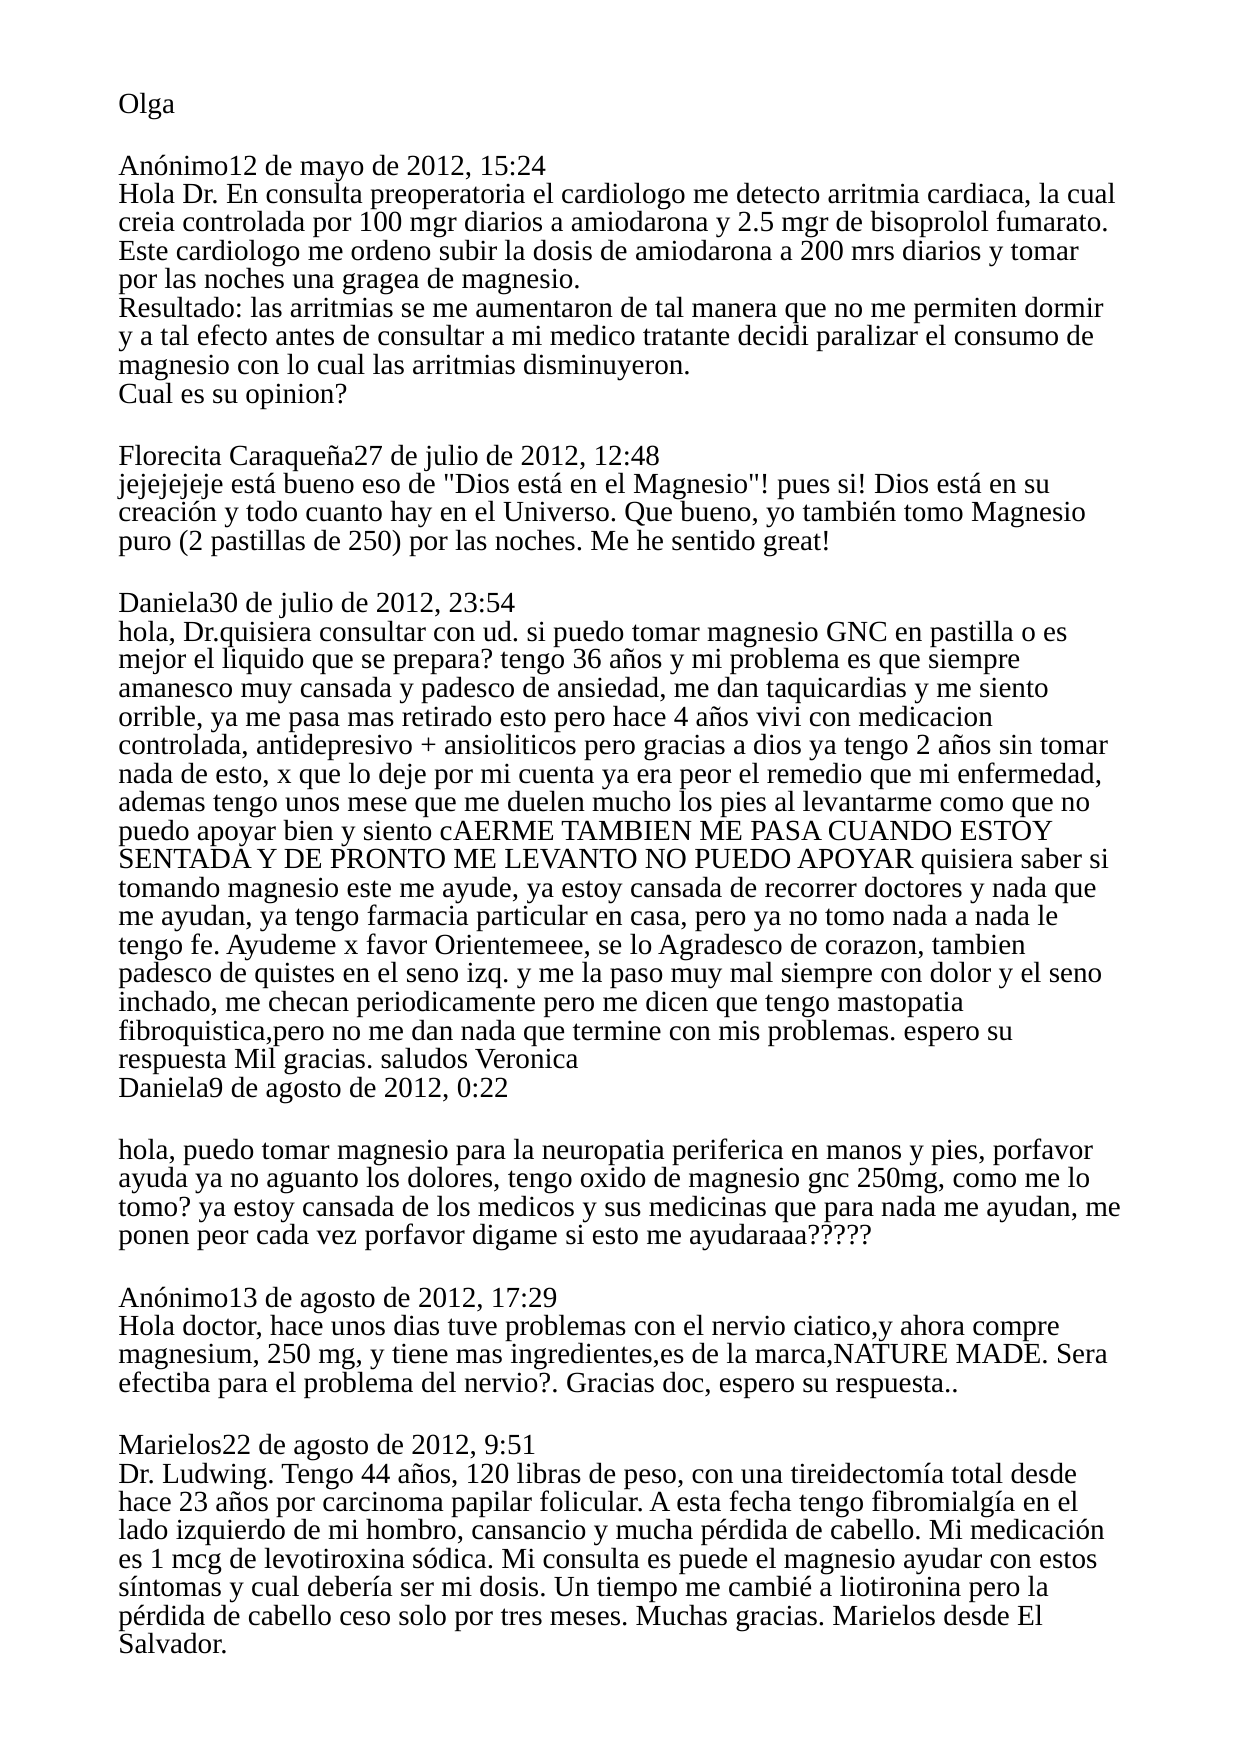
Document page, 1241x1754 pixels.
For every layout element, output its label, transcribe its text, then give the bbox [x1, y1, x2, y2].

text Hola Dr. En consulta preoperatoria el cardiologo me detecto arritmia cardiaca, la cual creia controlada por 100 mgr diarios a amiodarona y 2.5 mgr de bisoprolol fumarato. Este cardiologo me ordeno subir la dosis de amiodarona a 200 mrs diarios y tomar por las noches una gragea de magnesio. [118, 181, 1122, 295]
text Florecita Caraqueña27 de julio de 2012, 12:48 [118, 442, 1122, 471]
text Daniela30 de julio de 2012, 23:54 [118, 590, 1122, 618]
text Daniela9 de agosto de 2012, 0:22 [118, 1075, 1122, 1103]
text hola, Dr.quisiera consultar con ud. si puedo tomar magnesio GNC en pastilla o es mejor el liquido que se prepara? tengo 36 años y mi problema es que siempre amanesco muy cansada y padesco de ansiedad, me dan taquicardias y me siento orrible, ya me pasa mas retirado esto pero hace 4 años vivi con medicacion controlada, antidepresivo + ansioliticos pero gracias a dios ya tengo 2 años sin tomar nada de esto, x que lo deje por mi cuenta ya era peor el remedio que mi enfermedad, ademas tengo unos mese que me duelen mucho los pies al levantarme como que no puedo apoyar bien y siento cAERME TAMBIEN ME PASA CUANDO ESTOY SENTADA Y DE PRONTO ME LEVANTO NO PUEDO APOYAR quisiera saber si tomando magnesio este me ayude, ya estoy cansada de recorrer doctores y nada que me ayudan, ya tengo farmacia particular en casa, pero ya no tomo nada a nada le tengo fe. Ayudeme x favor Orientemeee, se lo Agradesco de corazon, tambien padesco de quistes en el seno izq. y me la paso muy mal siempre con dolor y el seno inchado, me checan periodicamente pero me dicen que tengo mastopatia fibroquistica,pero no me dan nada que termine con mis problemas. espero su respuesta Mil gracias. saludos Veronica [118, 618, 1122, 1075]
text Anónimo13 de agosto de 2012, 17:29 [118, 1284, 1122, 1313]
text hola, puedo tomar magnesio para la neuropatia periferica en manos y pies, porfavor ayuda ya no aguanto los dolores, tengo oxido de magnesio gnc 250mg, como me lo tomo? ya estoy cansada de los medicos y sus medicinas que para nada me ayudan, me ponen peor cada vez porfavor digame si esto me ayudaraaa????? [118, 1137, 1122, 1251]
text jejejejeje está bueno eso de "Dios está en el Magnesio"! pues si! Dios está en su creación y todo cuanto hay en el Universo. Que bueno, yo también tomo Magnesio puro (2 pastillas de 250) por las noches. Me he sentido great! [118, 471, 1122, 556]
text Dr. Ludwing. Tengo 44 años, 120 libras de peso, con una tireidectomía total desde hace 23 años por carcinoma papilar folicular. A esta fecha tengo fibromialgía en el lado izquierdo de mi hombro, cansancio y mucha pérdida de cabello. Mi medicación es 1 mcg de levotiroxina sódica. Mi consulta es puede el magnesio ayudar con estos síntomas y cual debería ser mi dosis. Un tiempo me cambié a liotironina pero la pérdida de cabello ceso solo por tres meses. Muchas gracias. Marielos desde El Salvador. [118, 1460, 1122, 1660]
text Marielos22 de agosto de 2012, 9:51 [118, 1432, 1122, 1460]
text Olga [118, 90, 1122, 119]
text Resultado: las arritmias se me aumentaron de tal manera que no me permiten dormir y a tal efecto antes de consultar a mi medico tratante decidi paralizar el consumo de magnesio con lo cual las arritmias disminuyeron. [118, 295, 1122, 380]
text Cual es su opinion? [118, 380, 1122, 409]
text Hola doctor, hace unos dias tuve problemas con el nervio ciatico,y ahora compre magnesium, 250 mg, y tiene mas ingredientes,es de la marca,NATURE MADE. Sera efectiba para el problema del nervio?. Gracias doc, espero su respuesta.. [118, 1313, 1122, 1398]
text Anónimo12 de mayo de 2012, 15:24 [118, 152, 1122, 181]
